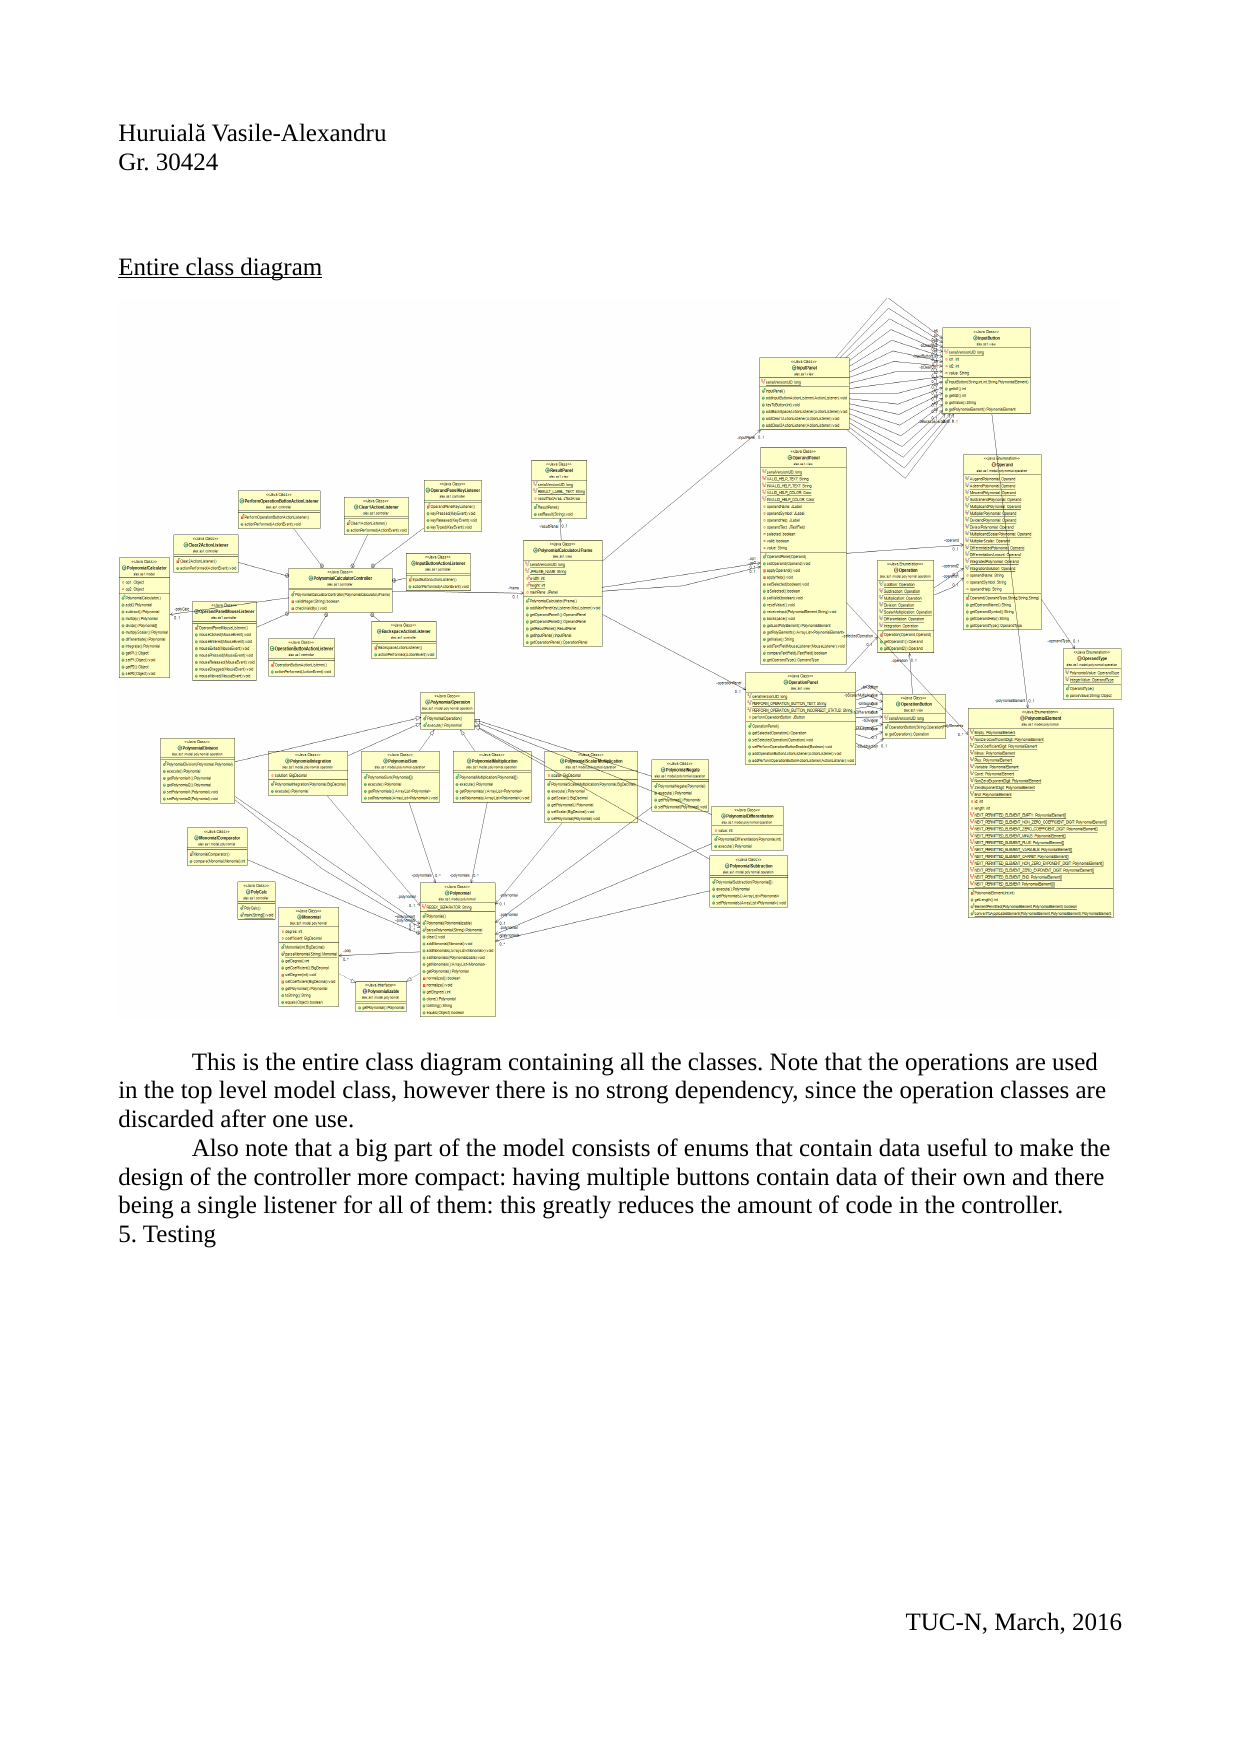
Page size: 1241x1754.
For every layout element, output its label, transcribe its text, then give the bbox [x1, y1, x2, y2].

text 5. Testing [118, 1219, 1122, 1248]
text This is the entire class diagram containing all the classes. Note that the operations are used in the top level model class, however there is no strong dependency, since the operation classes are discarded after one use. [118, 1047, 1122, 1133]
text Entire class diagram [118, 252, 1122, 280]
text Also note that a big part of the model consists of enums that contain data useful to make the design of the controller more compact: having multiple buttons contain data of their own and there being a single listener for all of them: this greatly reduces the amount of code in the controller. [118, 1133, 1122, 1219]
picture [118, 298, 1122, 1018]
